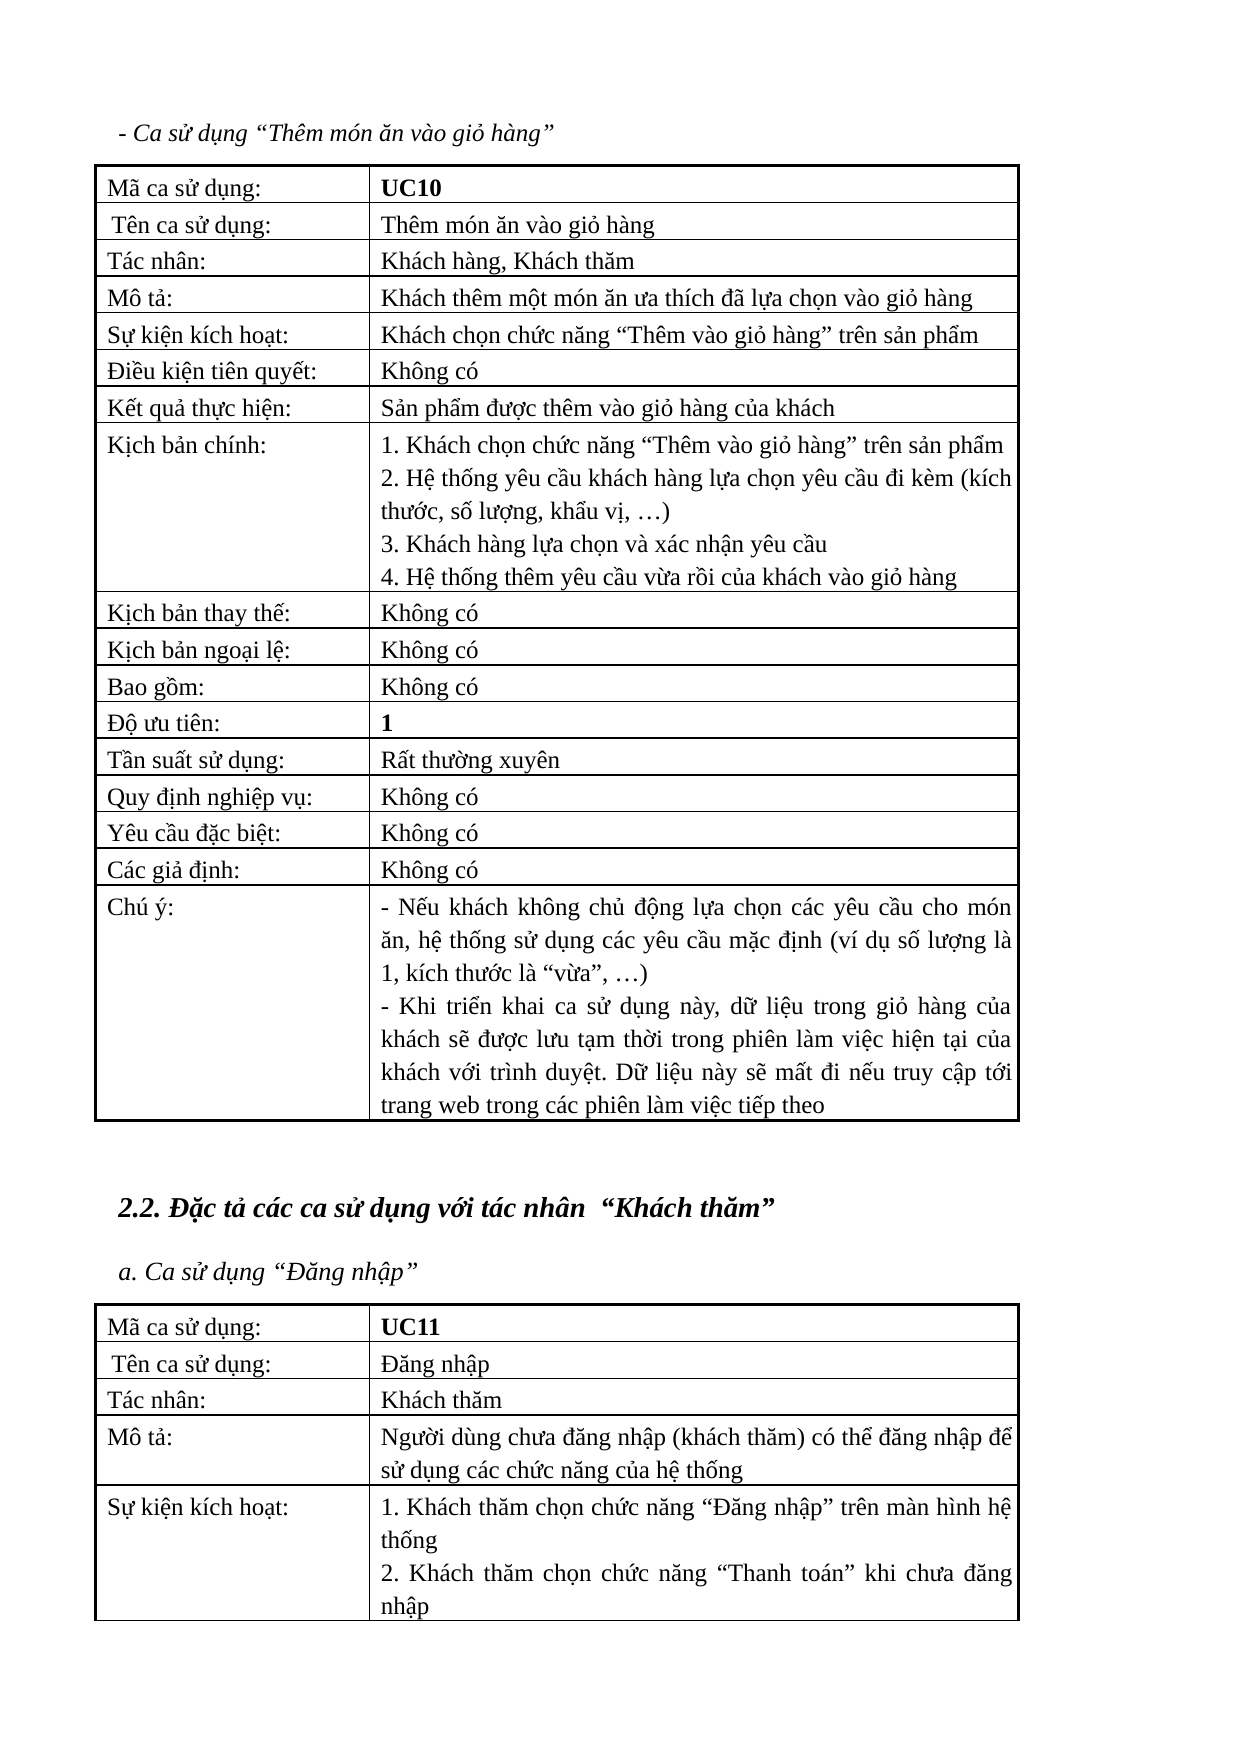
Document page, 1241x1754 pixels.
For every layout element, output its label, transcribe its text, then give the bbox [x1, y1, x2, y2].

table_header UC11 [370, 1306, 1017, 1341]
table_header UC10 [370, 167, 1017, 202]
table_cell - Nếu khách không chủ động lựa chọn các yêu cầu cho món ăn, hệ thống sử dụng các yêu cầu mặc định (ví dụ số lượng là 1, kích thước là “vừa”, …) - Khi triển khai ca sử dụng này, dữ liệu trong giỏ hàng của khách sẽ được lưu tạm thời trong phiên làm việc hiện tại của khách với trình duyệt. Dữ liệu này sẽ mất đi nếu truy cập tới trang web trong các phiên làm việc tiếp theo [370, 886, 1017, 1119]
table_cell Đăng nhập [370, 1342, 1017, 1377]
table_cell Sự kiện kích hoạt: [97, 1486, 369, 1619]
table_cell Kịch bản chính: [97, 423, 369, 591]
table_cell Không có [370, 592, 1017, 627]
table_cell Yêu cầu đặc biệt: [97, 812, 369, 847]
table_cell Quy định nghiệp vụ: [97, 776, 369, 811]
table_cell Không có [370, 350, 1017, 385]
table_cell Độ ưu tiên: [97, 702, 369, 737]
table_cell 1 [370, 702, 1017, 737]
table_cell Không có [370, 776, 1017, 811]
table_cell Tác nhân: [97, 240, 369, 275]
table_cell Chú ý: [97, 886, 369, 1119]
subtitle - Ca sử dụng “Thêm món ăn vào giỏ hàng” [118, 118, 1122, 147]
table_cell Không có [370, 812, 1017, 847]
table_cell Không có [370, 666, 1017, 701]
table_cell Kịch bản thay thế: [97, 592, 369, 627]
subtitle 2.2. Đặc tả các ca sử dụng với tác nhân “Khách thăm” [118, 1190, 1122, 1223]
table_cell Thêm món ăn vào giỏ hàng [370, 203, 1017, 238]
table_cell Các giả định: [97, 849, 369, 884]
table_cell Tên ca sử dụng: [97, 203, 369, 238]
table_cell Mô tả: [97, 1416, 369, 1484]
table_cell Khách thêm một món ăn ưa thích đã lựa chọn vào giỏ hàng [370, 277, 1017, 312]
table_cell Tần suất sử dụng: [97, 739, 369, 774]
table_cell Kịch bản ngoại lệ: [97, 629, 369, 664]
table_cell Khách chọn chức năng “Thêm vào giỏ hàng” trên sản phẩm [370, 313, 1017, 348]
table_cell Sự kiện kích hoạt: [97, 313, 369, 348]
table_cell Sản phẩm được thêm vào giỏ hàng của khách [370, 387, 1017, 422]
table_header Mã ca sử dụng: [97, 167, 369, 202]
table_cell Rất thường xuyên [370, 739, 1017, 774]
table_cell Mô tả: [97, 277, 369, 312]
table_cell Điều kiện tiên quyết: [97, 350, 369, 385]
table_cell Tác nhân: [97, 1379, 369, 1414]
table_cell Không có [370, 629, 1017, 664]
table_cell Khách hàng, Khách thăm [370, 240, 1017, 275]
table_cell Kết quả thực hiện: [97, 387, 369, 422]
table_cell Không có [370, 849, 1017, 884]
table_cell Tên ca sử dụng: [97, 1342, 369, 1377]
table_cell 1. Khách chọn chức năng “Thêm vào giỏ hàng” trên sản phẩm 2. Hệ thống yêu cầu khách hàng lựa chọn yêu cầu đi kèm (kích thước, số lượng, khẩu vị, …) 3. Khách hàng lựa chọn và xác nhận yêu cầu 4. Hệ thống thêm yêu cầu vừa rồi của khách vào giỏ hàng [370, 423, 1017, 591]
subtitle a. Ca sử dụng “Đăng nhập” [118, 1255, 1122, 1286]
table_cell Người dùng chưa đăng nhập (khách thăm) có thể đăng nhập để sử dụng các chức năng của hệ thống [370, 1416, 1017, 1484]
table_header Mã ca sử dụng: [97, 1306, 369, 1341]
table_cell Bao gồm: [97, 666, 369, 701]
table_cell Khách thăm [370, 1379, 1017, 1414]
table_cell 1. Khách thăm chọn chức năng “Đăng nhập” trên màn hình hệ thống 2. Khách thăm chọn chức năng “Thanh toán” khi chưa đăng nhập [370, 1486, 1017, 1619]
